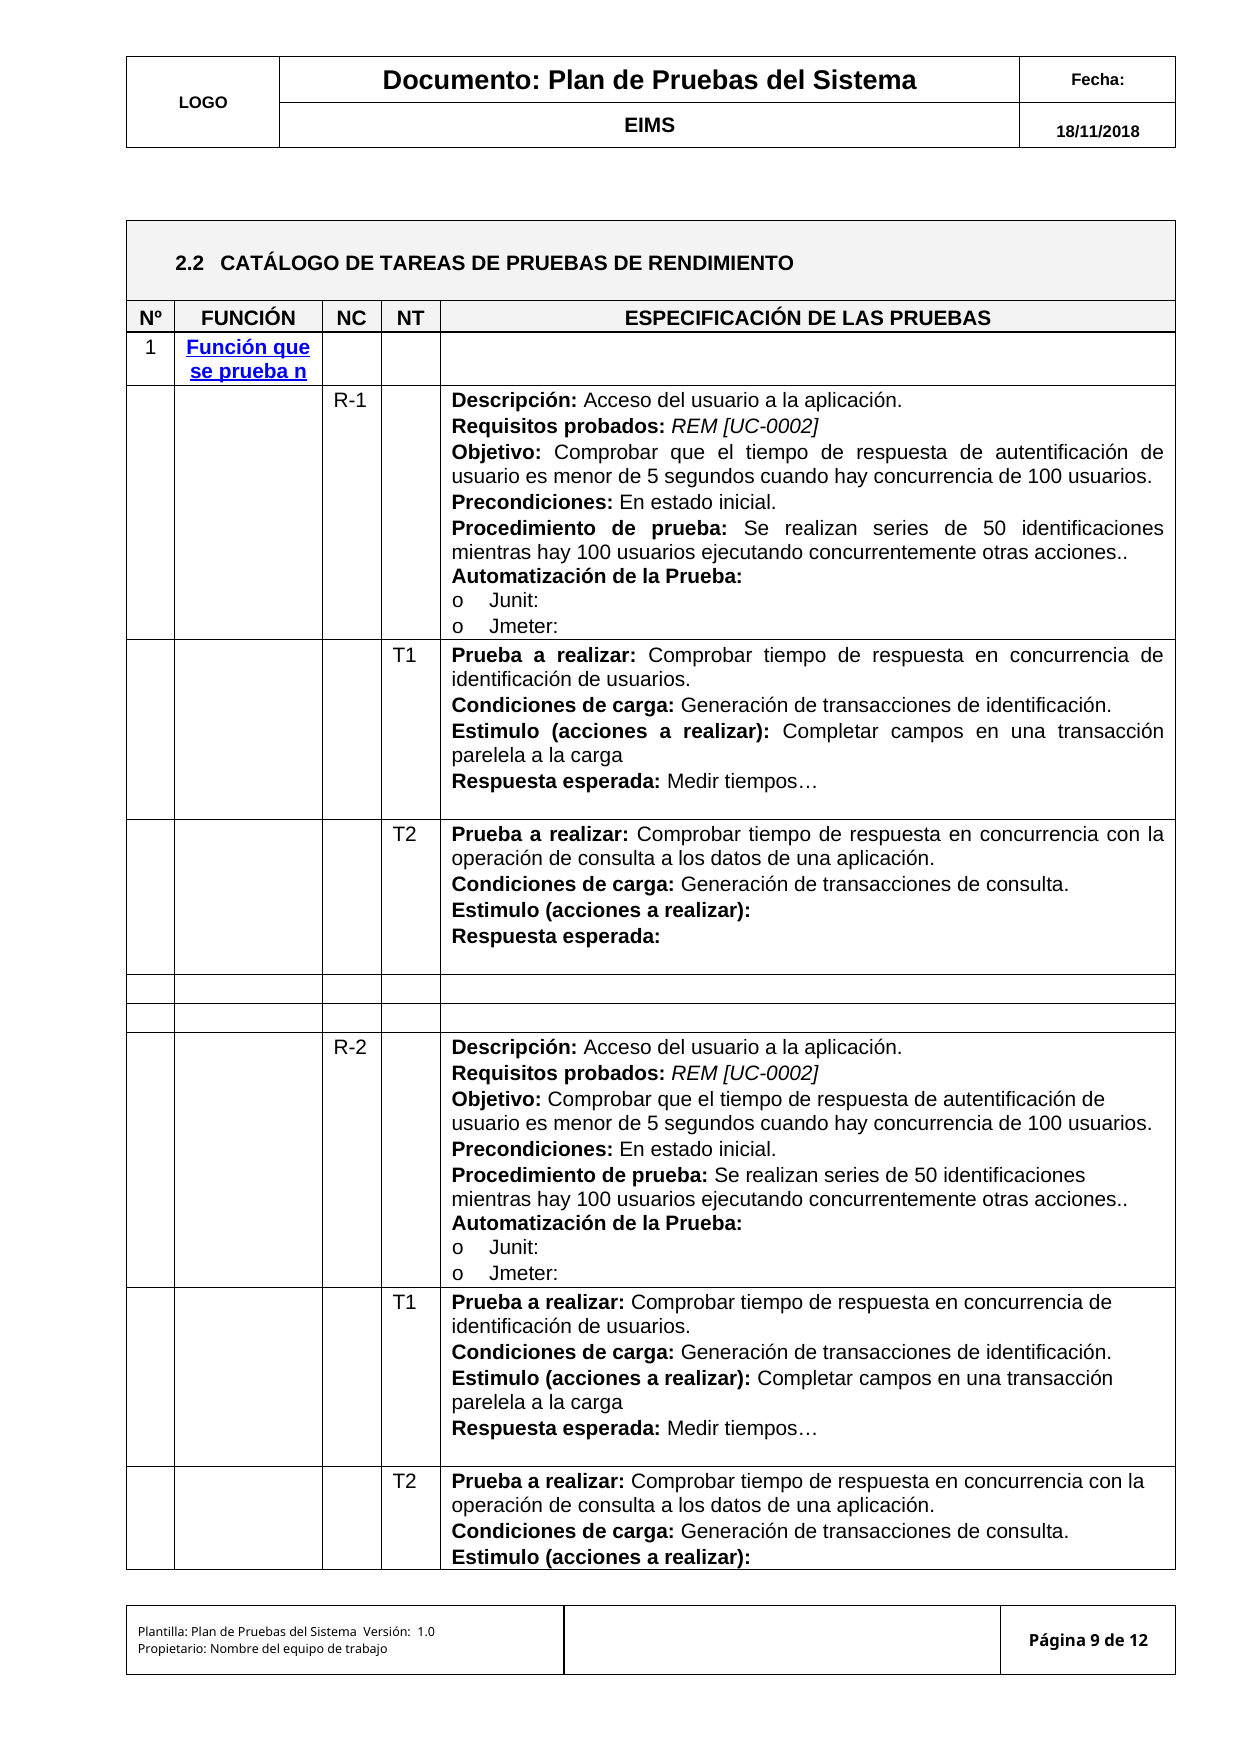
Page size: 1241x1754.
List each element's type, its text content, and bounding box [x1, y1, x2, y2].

table_cell [127, 820, 174, 974]
table_cell [127, 975, 174, 1003]
table_cell [175, 1467, 322, 1569]
table_cell Prueba a realizar: Comprobar tiempo de respuesta en concurrencia de identificación de usuarios. Condiciones de carga: Generación de transacciones de identificación. Estimulo (acciones a realizar): Completar campos en una transacción parelela a la carga Respuesta esperada: Medir tiempos… [441, 1288, 1175, 1466]
table_cell [323, 1467, 381, 1569]
table_cell [323, 1004, 381, 1032]
table_cell Descripción: Acceso del usuario a la aplicación. Requisitos probados: REM [UC-0002] Objetivo: Comprobar que el tiempo de respuesta de autentificación de usuario es menor de 5 segundos cuando hay concurrencia de 100 usuarios. Precondiciones: En estado inicial. Procedimiento de prueba: Se realizan series de 50 identificaciones mientras hay 100 usuarios ejecutando concurrentemente otras acciones.. Automatización de la Prueba: Junit: Jmeter: [441, 1033, 1175, 1287]
table_cell T1 [382, 640, 440, 818]
table_header CATÁLOGO DE TAREAS DE PRUEBAS DE RENDIMIENTO [127, 221, 1175, 300]
table_cell R-1 [323, 386, 381, 639]
table_cell [323, 640, 381, 818]
table_cell [175, 1288, 322, 1466]
table_cell [323, 1288, 381, 1466]
table_cell Función que se prueba n [175, 333, 322, 384]
table_cell [175, 640, 322, 818]
table_cell [323, 820, 381, 974]
table_cell [441, 1004, 1175, 1032]
table_cell ESPECIFICACIÓN DE LAS PRUEBAS [441, 301, 1175, 331]
table_cell [175, 1033, 322, 1287]
table_cell NC [323, 301, 381, 331]
table_cell [441, 333, 1175, 384]
table_cell Nº [127, 301, 174, 331]
table_cell Prueba a realizar: Comprobar tiempo de respuesta en concurrencia con la operación de consulta a los datos de una aplicación. Condiciones de carga: Generación de transacciones de consulta. Estimulo (acciones a realizar): [441, 1467, 1175, 1569]
table_cell [382, 975, 440, 1003]
table_cell [127, 1288, 174, 1466]
table_cell [382, 1004, 440, 1032]
table_cell FUNCIÓN [175, 301, 322, 331]
table_cell [127, 640, 174, 818]
table_cell T1 [382, 1288, 440, 1466]
table_cell R-2 [323, 1033, 381, 1287]
table_cell [127, 386, 174, 639]
table_cell [127, 1467, 174, 1569]
table_cell [323, 975, 381, 1003]
table_cell Descripción: Acceso del usuario a la aplicación. Requisitos probados: REM [UC-0002] Objetivo: Comprobar que el tiempo de respuesta de autentificación de usuario es menor de 5 segundos cuando hay concurrencia de 100 usuarios. Precondiciones: En estado inicial. Procedimiento de prueba: Se realizan series de 50 identificaciones mientras hay 100 usuarios ejecutando concurrentemente otras acciones.. Automatización de la Prueba: Junit: Jmeter: [441, 386, 1175, 639]
table_cell [323, 333, 381, 384]
table_cell [382, 386, 440, 639]
table_cell [127, 1033, 174, 1287]
table_cell T2 [382, 820, 440, 974]
table_cell Prueba a realizar: Comprobar tiempo de respuesta en concurrencia de identificación de usuarios. Condiciones de carga: Generación de transacciones de identificación. Estimulo (acciones a realizar): Completar campos en una transacción parelela a la carga Respuesta esperada: Medir tiempos… [441, 640, 1175, 818]
table_cell T2 [382, 1467, 440, 1569]
table_cell [175, 820, 322, 974]
table_cell [175, 1004, 322, 1032]
table_cell [175, 386, 322, 639]
table_cell [382, 333, 440, 384]
table_cell NT [382, 301, 440, 331]
table_cell [382, 1033, 440, 1287]
table_cell 1 [127, 333, 174, 384]
table_cell Prueba a realizar: Comprobar tiempo de respuesta en concurrencia con la operación de consulta a los datos de una aplicación. Condiciones de carga: Generación de transacciones de consulta. Estimulo (acciones a realizar): Respuesta esperada: [441, 820, 1175, 974]
table_cell [127, 1004, 174, 1032]
table_cell [175, 975, 322, 1003]
table_cell [441, 975, 1175, 1003]
